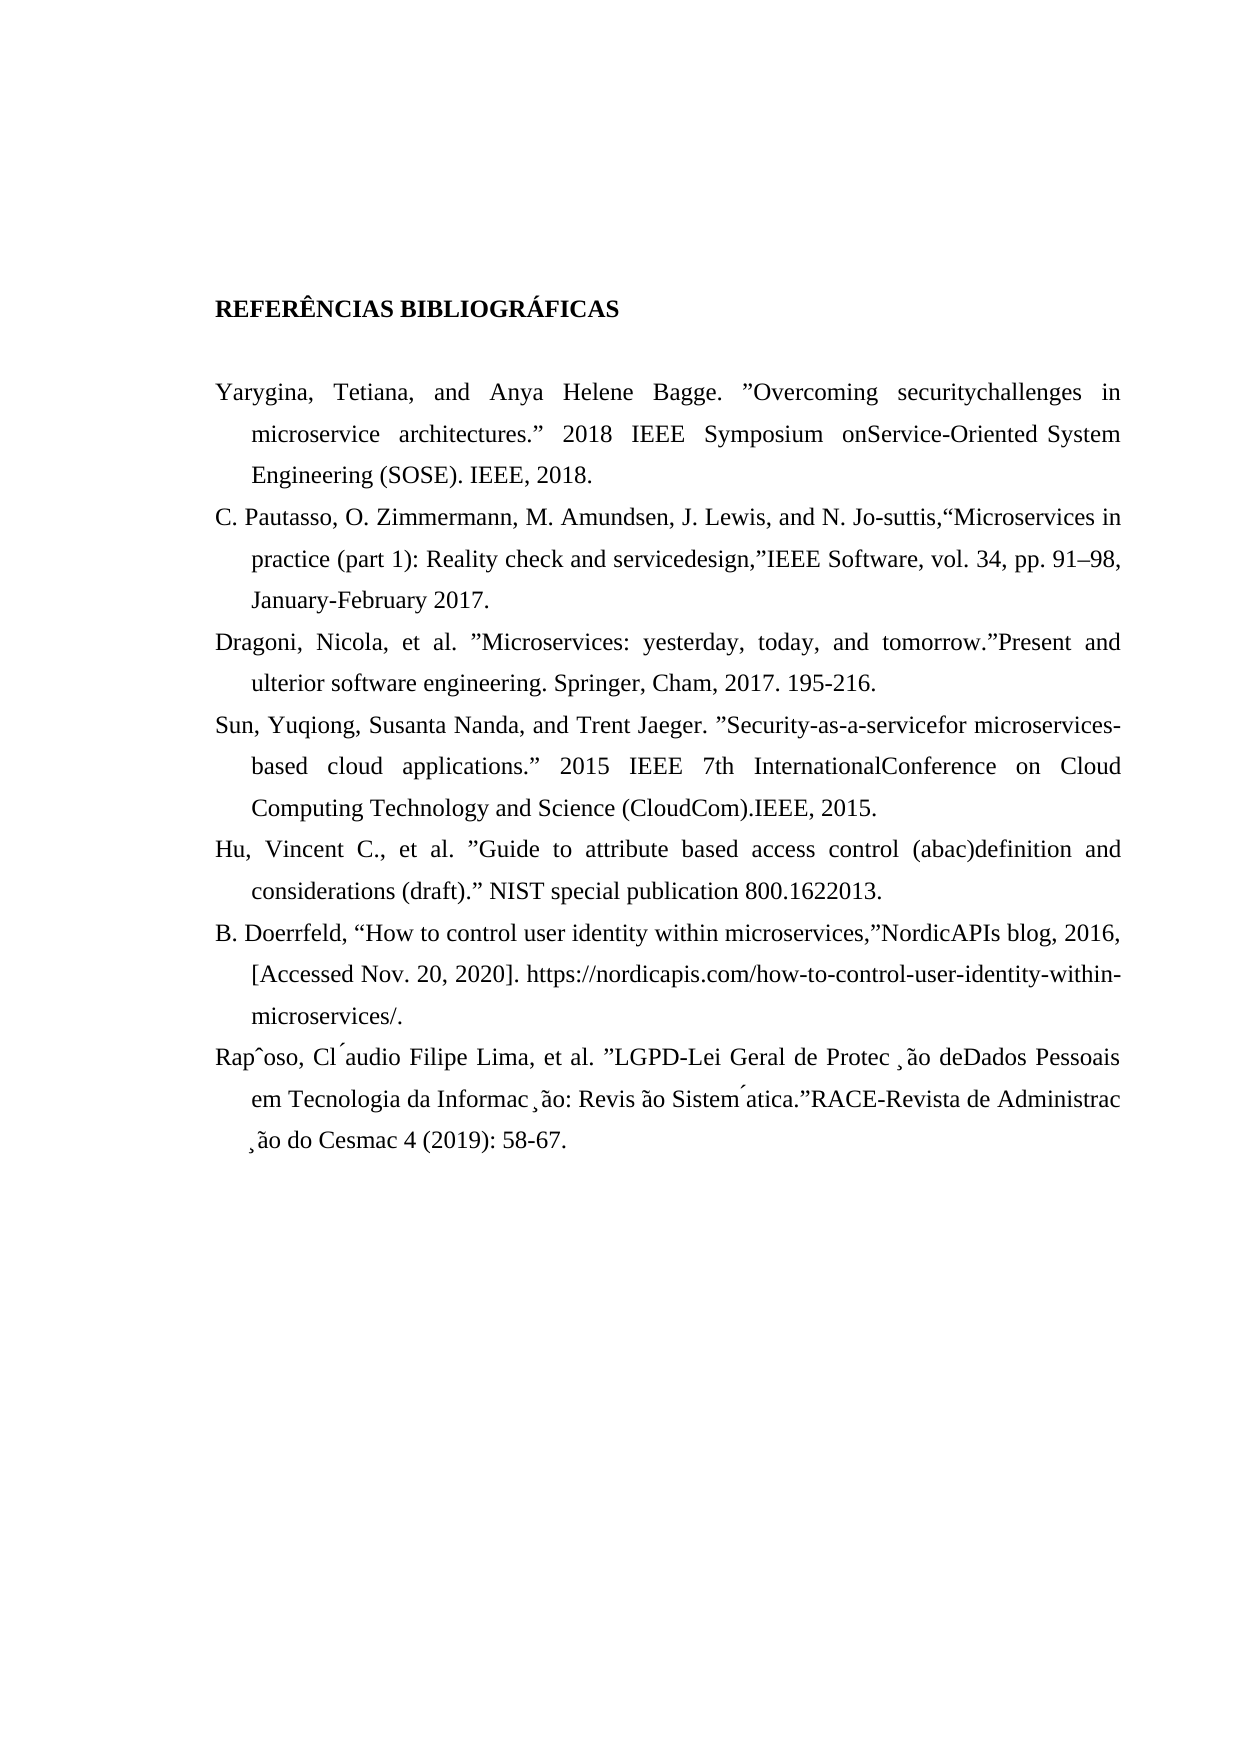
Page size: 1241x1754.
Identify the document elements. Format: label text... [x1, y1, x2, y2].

text REFERÊNCIAS BIBLIOGRÁFICAS [215, 295, 1122, 323]
text Dragoni, Nicola, et al. ”Microservices: yesterday, today, and tomorrow.”Present and ulterior software engineering. Springer, Cham, 2017. 195-216. [215, 628, 1122, 697]
text Yarygina, Tetiana, and Anya Helene Bagge. ”Overcoming securitychallenges in microservice architectures.” 2018 IEEE Symposium onService-Oriented System Engineering (SOSE). IEEE, 2018. [215, 378, 1122, 489]
text B. Doerrfeld, “How to control user identity within microservices,”NordicAPIs blog, 2016, [Accessed Nov. 20, 2020]. https://nordicapis.com/how-to-control-user-identity-within-microservices/. [215, 919, 1122, 1029]
text Rapˆoso, Cl ́audio Filipe Lima, et al. ”LGPD-Lei Geral de Protec ̧ ̃ao deDados Pessoais em Tecnologia da Informac ̧ ̃ao: Revis ̃ao Sistem ́atica.”RACE-Revista de Administrac ̧ ̃ao do Cesmac 4 (2019): 58-67. [215, 1043, 1122, 1154]
text Hu, Vincent C., et al. ”Guide to attribute based access control (abac)definition and considerations (draft).” NIST special publication 800.1622013. [215, 836, 1122, 905]
text C. Pautasso, O. Zimmermann, M. Amundsen, J. Lewis, and N. Jo-suttis,“Microservices in practice (part 1): Reality check and servicedesign,”IEEE Software, vol. 34, pp. 91–98, January-February 2017. [215, 503, 1122, 614]
text Sun, Yuqiong, Susanta Nanda, and Trent Jaeger. ”Security-as-a-servicefor microservices-based cloud applications.” 2015 IEEE 7th InternationalConference on Cloud Computing Technology and Science (CloudCom).IEEE, 2015. [215, 711, 1122, 822]
